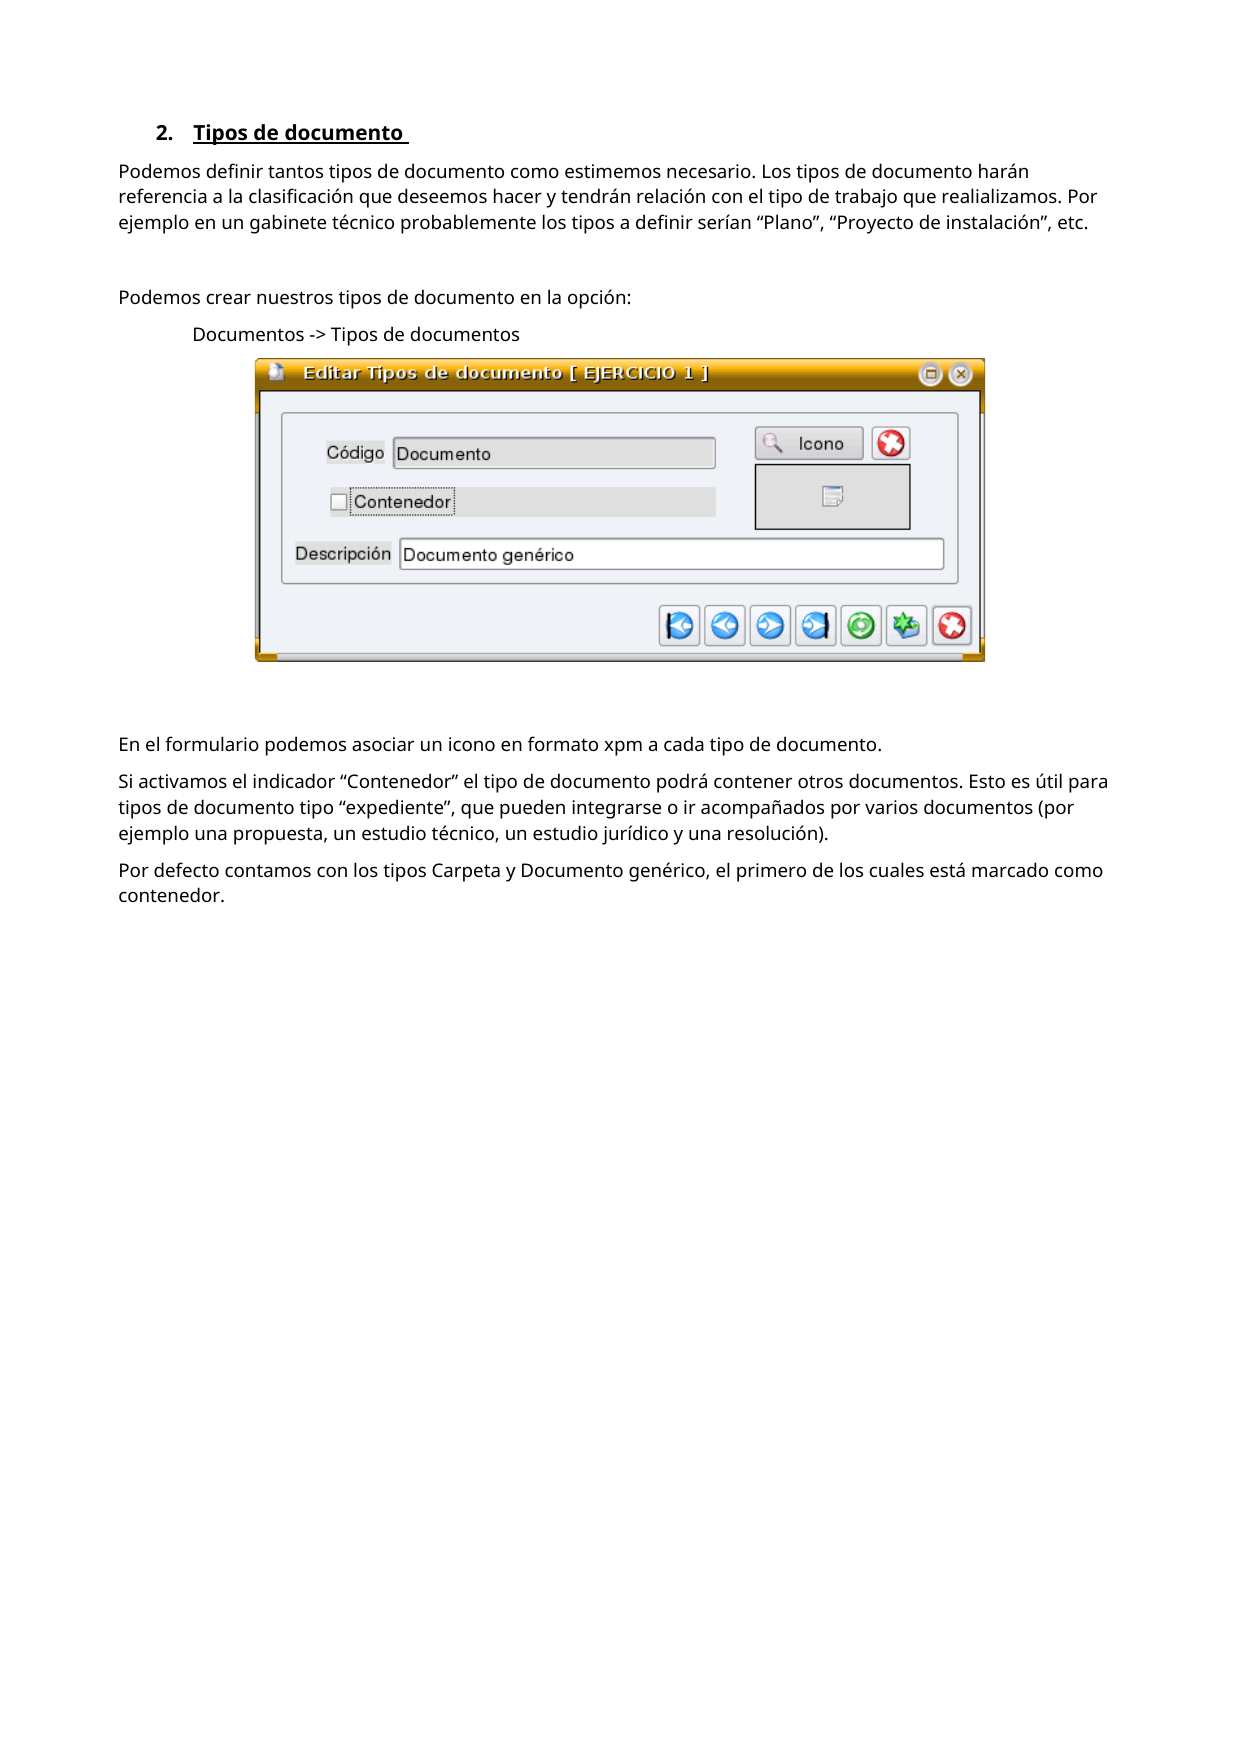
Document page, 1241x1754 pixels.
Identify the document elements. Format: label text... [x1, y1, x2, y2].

text Por defecto contamos con los tipos Carpeta y Documento genérico, el primero de los cuales está marcado como contenedor. [118, 857, 1122, 908]
text En el formulario podemos asociar un icono en formato xpm a cada tipo de documento. [118, 731, 1122, 757]
picture [254, 358, 986, 662]
text Si activamos el indicador “Contenedor” el tipo de documento podrá contener otros documentos. Esto es útil para tipos de documento tipo “expediente”, que pueden integrarse o ir acompañados por varios documentos (por ejemplo una propuesta, un estudio técnico, un estudio jurídico y una resolución). [118, 769, 1122, 845]
text Podemos definir tantos tipos de documento como estimemos necesario. Los tipos de documento harán referencia a la clasificación que deseemos hacer y tendrán relación con el tipo de trabajo que realializamos. Por ejemplo en un gabinete técnico probablemente los tipos a definir serían “Plano”, “Proyecto de instalación”, etc. [118, 158, 1122, 235]
text Podemos crear nuestros tipos de documento en la opción: [118, 284, 1122, 309]
list Tipos de documento [156, 118, 1122, 147]
text Documentos -> Tipos de documentos [118, 321, 1122, 347]
